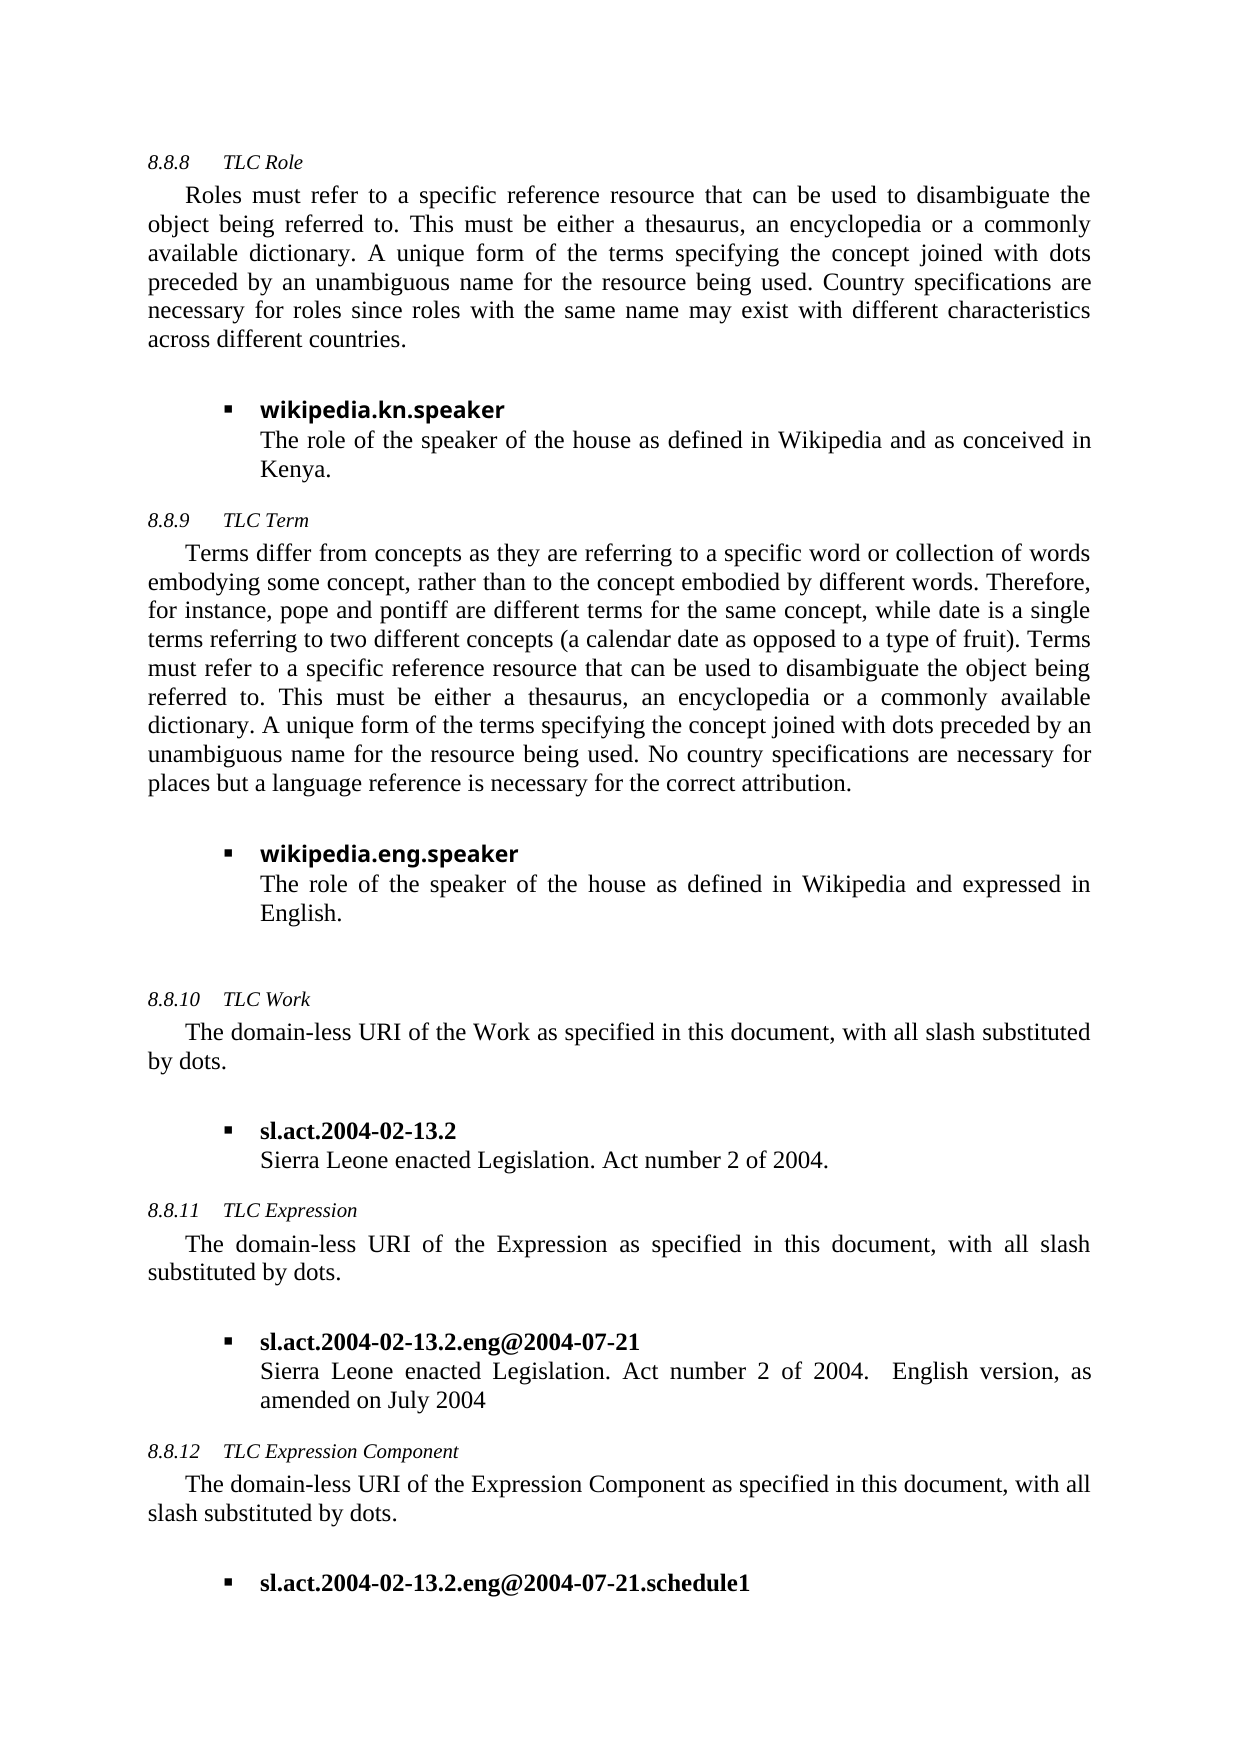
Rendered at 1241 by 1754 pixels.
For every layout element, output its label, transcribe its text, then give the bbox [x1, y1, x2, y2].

subtitle TLC Work [148, 987, 1092, 1011]
list sl.act.2004-02-13.2.eng@2004-07-21 Sierra Leone enacted Legislation. Act number 2 of 2004. English version, as amended on July 2004 [222, 1327, 1092, 1414]
text The domain-less URI of the Expression as specified in this document, with all slash substituted by dots. [148, 1229, 1092, 1286]
subtitle TLC Expression [148, 1198, 1092, 1222]
text The domain-less URI of the Expression Component as specified in this document, with all slash substituted by dots. [148, 1469, 1092, 1527]
subtitle TLC Expression Component [148, 1439, 1092, 1463]
list sl.act.2004-02-13.2.eng@2004-07-21.schedule1 [222, 1568, 1092, 1597]
text Terms differ from concepts as they are referring to a specific word or collection of words embodying some concept, rather than to the concept embodied by different words. Therefore, for instance, pope and pontiff are different terms for the same concept, while date is a single terms referring to two different concepts (a calendar date as opposed to a type of fruit). Terms must refer to a specific reference resource that can be used to disambiguate the object being referred to. This must be either a thesaurus, an encyclopedia or a commonly available dictionary. A unique form of the terms specifying the concept joined with dots preceded by an unambiguous name for the resource being used. No country specifications are necessary for places but a language reference is necessary for the correct attribution. [148, 538, 1092, 797]
text Roles must refer to a specific reference resource that can be used to disambiguate the object being referred to. This must be either a thesaurus, an encyclopedia or a commonly available dictionary. A unique form of the terms specifying the concept joined with dots preceded by an unambiguous name for the resource being used. Country specifications are necessary for roles since roles with the same name may exist with different characteristics across different countries. [148, 180, 1092, 353]
list wikipedia.kn.speaker The role of the speaker of the house as defined in Wikipedia and as conceived in Kenya. [222, 394, 1092, 483]
list sl.act.2004-02-13.2 Sierra Leone enacted Legislation. Act number 2 of 2004. [222, 1116, 1092, 1173]
subtitle TLC Role [148, 150, 1092, 174]
list wikipedia.eng.speaker The role of the speaker of the house as defined in Wikipedia and expressed in English. [222, 838, 1092, 927]
subtitle TLC Term [148, 508, 1092, 532]
text The domain-less URI of the Work as specified in this document, with all slash substituted by dots. [148, 1017, 1092, 1075]
